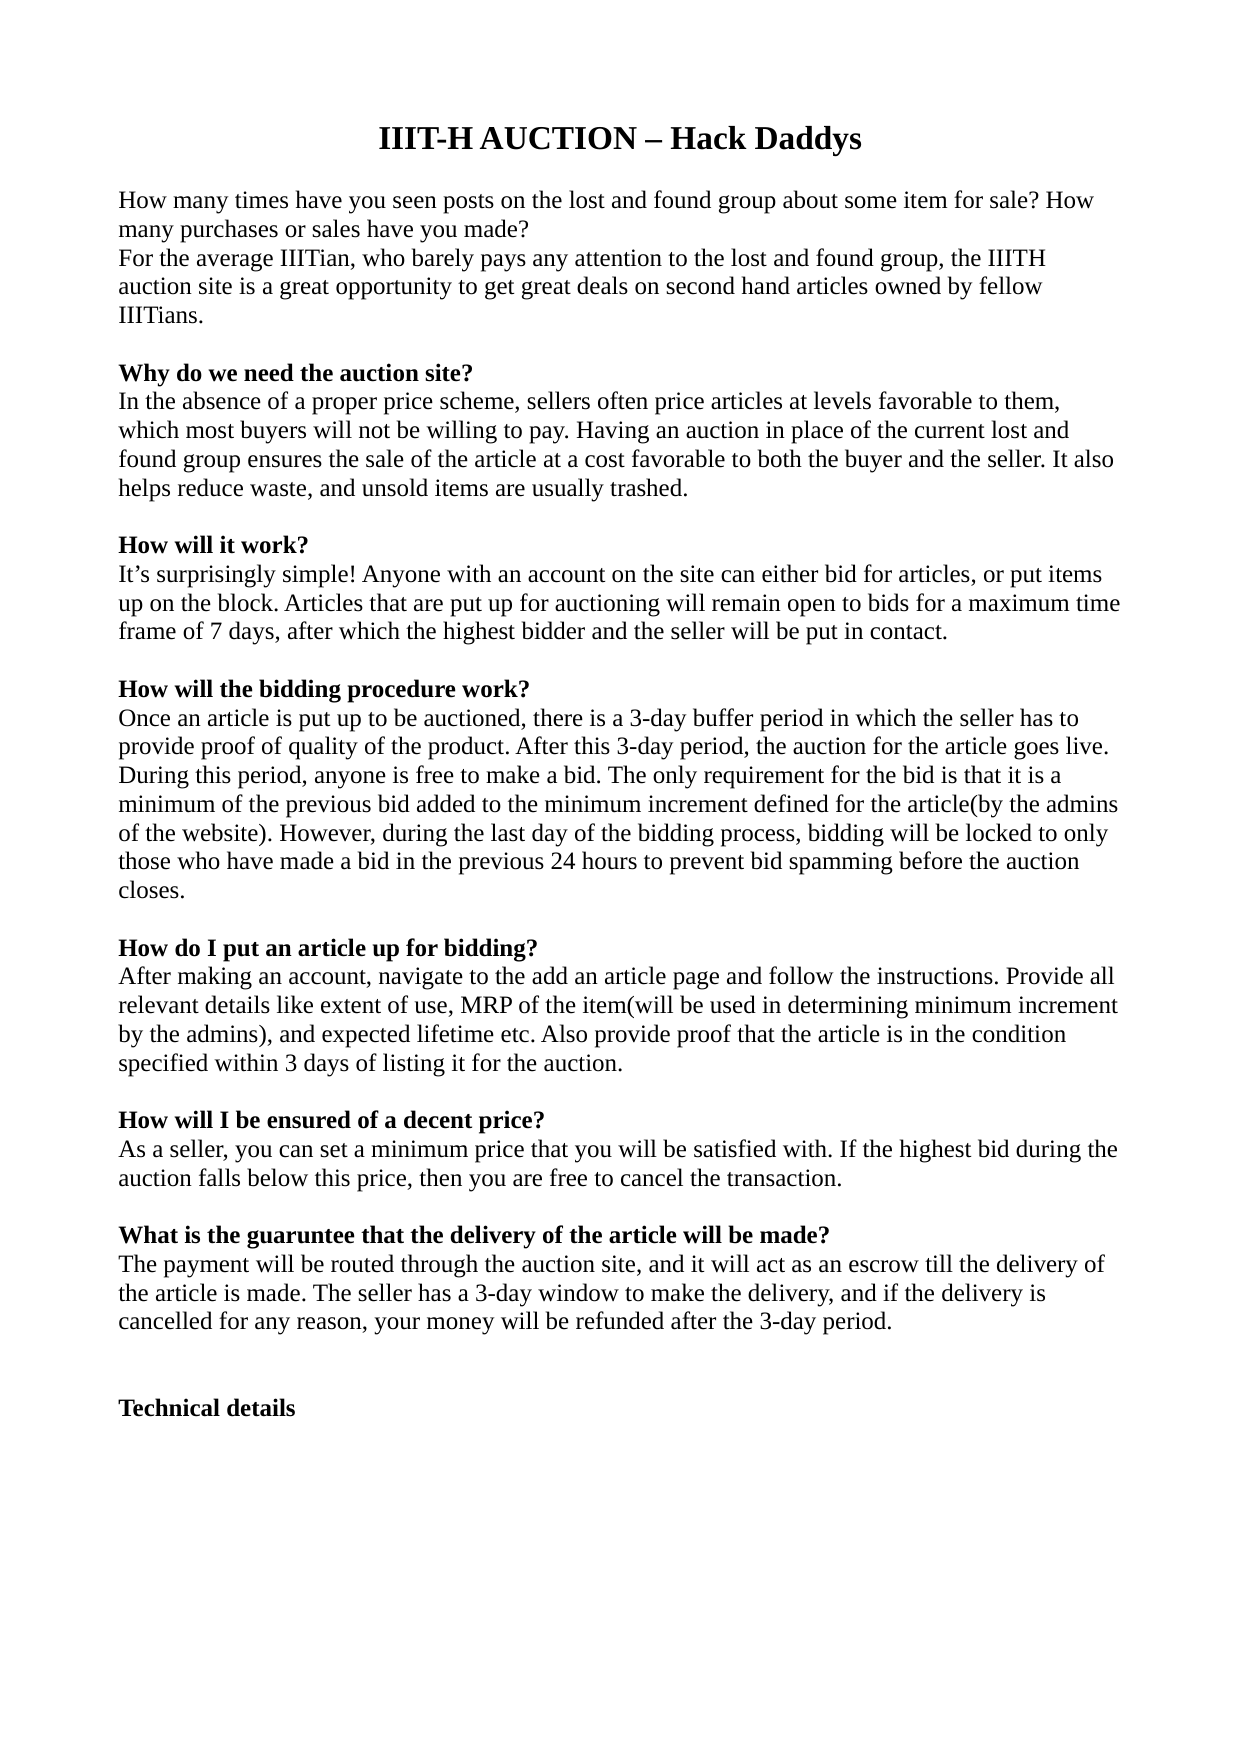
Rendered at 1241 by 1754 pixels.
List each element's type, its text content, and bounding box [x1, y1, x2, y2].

text How will it work? [118, 530, 1122, 559]
text How many times have you seen posts on the lost and found group about some item for sale? How many purchases or sales have you made? [118, 185, 1122, 243]
text Technical details [118, 1393, 1122, 1421]
text In the absence of a proper price scheme, sellers often price articles at levels favorable to them, which most buyers will not be willing to pay. Having an auction in place of the current lost and found group ensures the sale of the article at a cost favorable to both the buyer and the seller. It also helps reduce waste, and unsold items are usually trashed. [118, 386, 1122, 501]
text The payment will be routed through the auction site, and it will act as an escrow till the delivery of the article is made. The seller has a 3-day window to make the delivery, and if the delivery is cancelled for any reason, your money will be refunded after the 3-day period. [118, 1249, 1122, 1335]
text After making an account, navigate to the add an article page and follow the instructions. Provide all relevant details like extent of use, MRP of the item(will be used in determining minimum increment by the admins), and expected lifetime etc. Also provide proof that the article is in the condition specified within 3 days of listing it for the auction. [118, 961, 1122, 1076]
text It’s surprisingly simple! Anyone with an account on the site can either bid for articles, or put items up on the block. Articles that are put up for auctioning will remain open to bids for a maximum time frame of 7 days, after which the highest bidder and the seller will be put in contact. [118, 559, 1122, 645]
text Why do we need the auction site? [118, 358, 1122, 386]
text How will I be ensured of a decent price? [118, 1105, 1122, 1134]
text What is the guaruntee that the delivery of the article will be made? [118, 1220, 1122, 1249]
text Once an article is put up to be auctioned, there is a 3-day buffer period in which the seller has to provide proof of quality of the product. After this 3-day period, the auction for the article goes live. During this period, anyone is free to make a bid. The only requirement for the bid is that it is a minimum of the previous bid added to the minimum increment defined for the article(by the admins of the website). However, during the last day of the bidding process, bidding will be locked to only those who have made a bid in the previous 24 hours to prevent bid spamming before the auction closes. [118, 703, 1122, 904]
text As a seller, you can set a minimum price that you will be satisfied with. If the highest bid during the auction falls below this price, then you are free to cancel the transaction. [118, 1134, 1122, 1191]
text IIIT-H AUCTION – Hack Daddys [118, 118, 1122, 156]
text How do I put an article up for bidding? [118, 933, 1122, 961]
text How will the bidding procedure work? [118, 674, 1122, 703]
text For the average IIITian, who barely pays any attention to the lost and found group, the IIITH auction site is a great opportunity to get great deals on second hand articles owned by fellow IIITians. [118, 243, 1122, 329]
